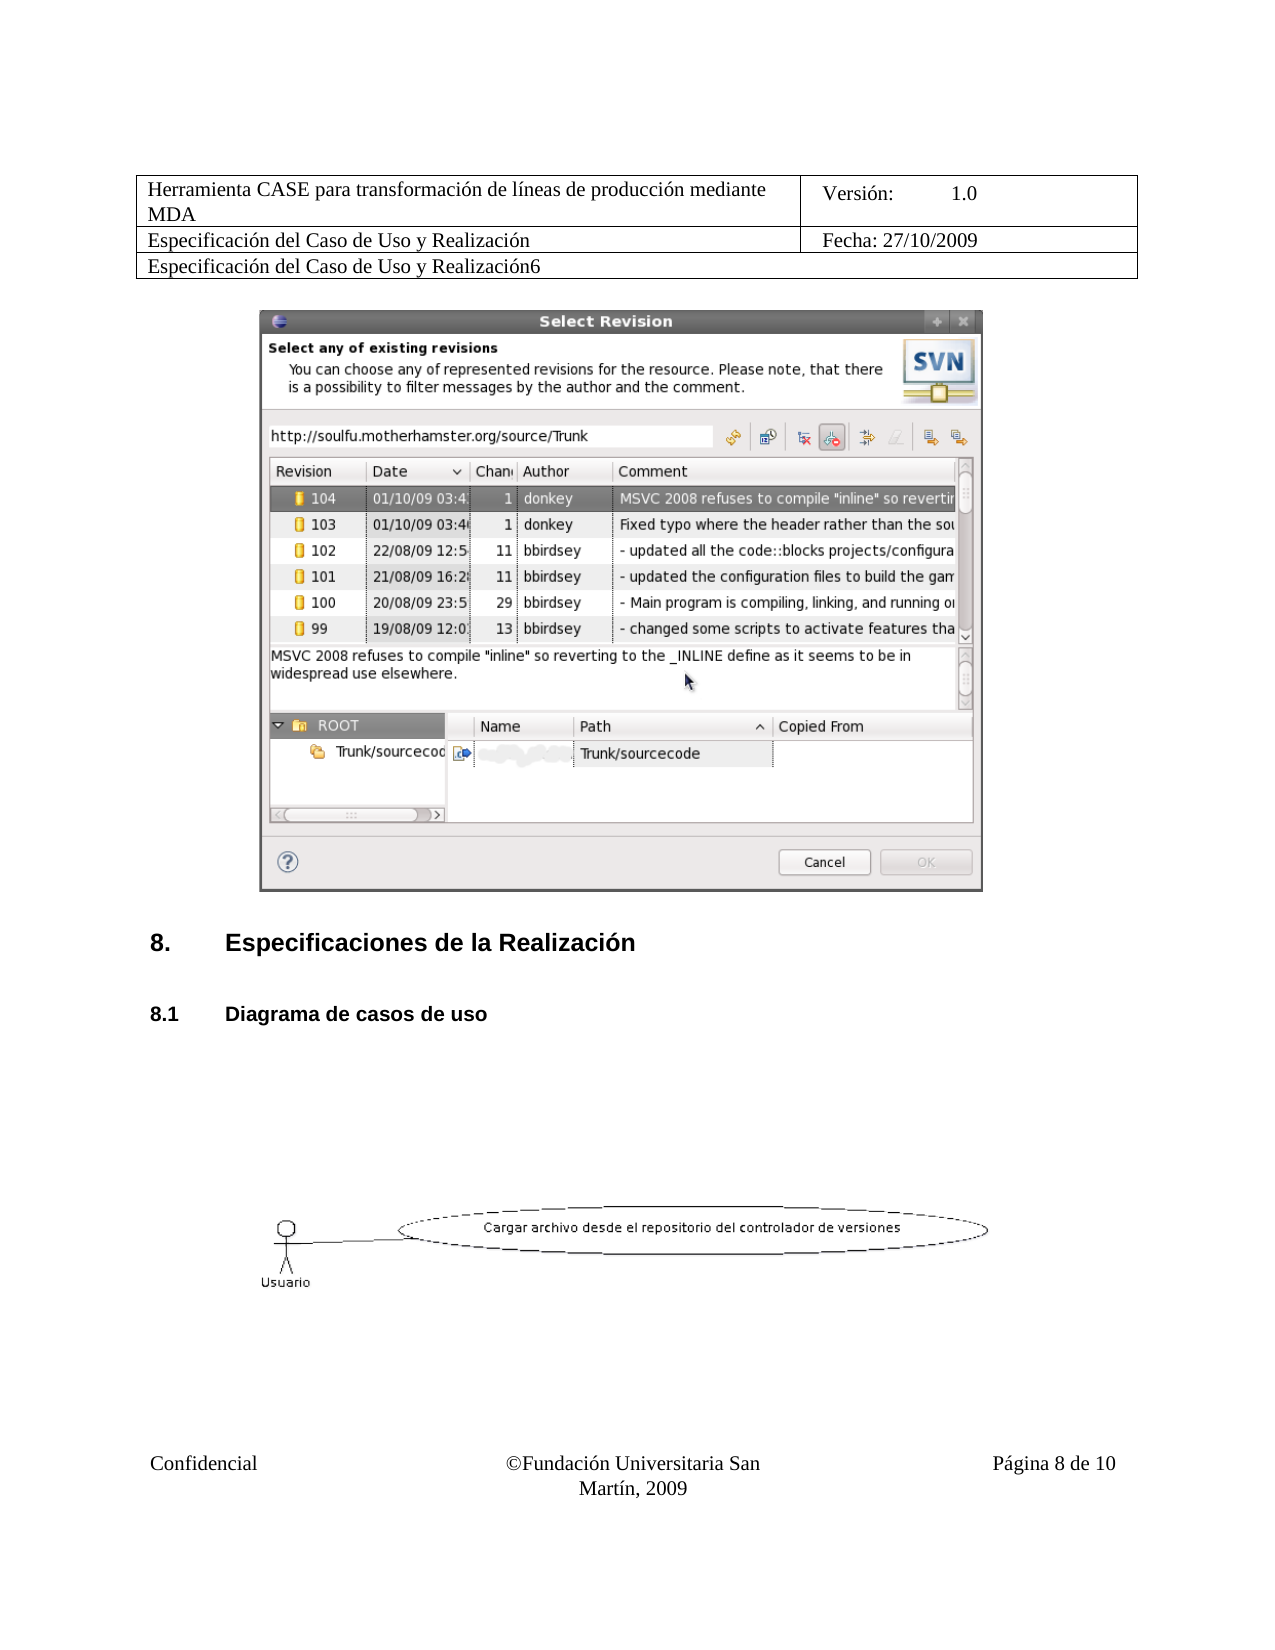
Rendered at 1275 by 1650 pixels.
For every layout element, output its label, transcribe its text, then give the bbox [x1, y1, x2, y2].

subtitle Especificaciones de la Realización [150, 928, 1125, 957]
picture [259, 310, 983, 892]
picture [150, 1081, 1125, 1418]
subtitle Diagrama de casos de uso [150, 1001, 1125, 1026]
